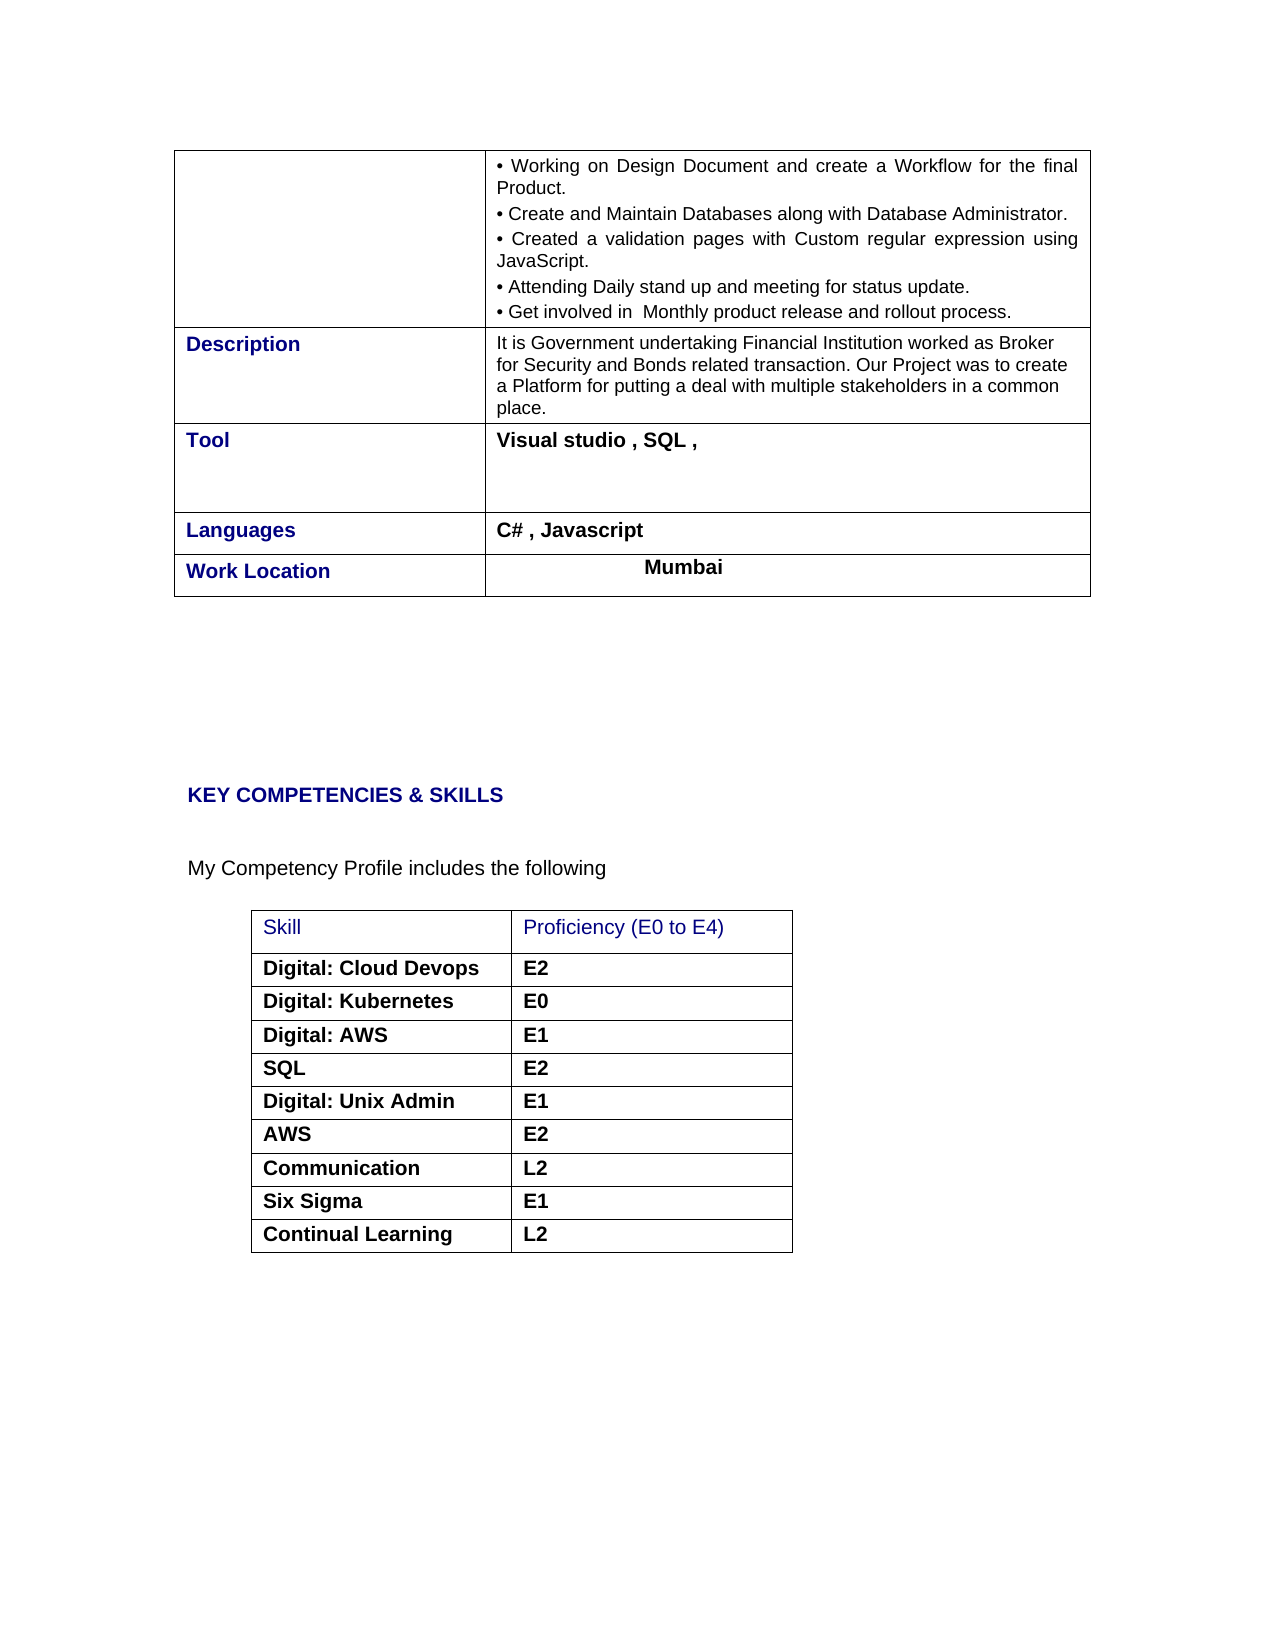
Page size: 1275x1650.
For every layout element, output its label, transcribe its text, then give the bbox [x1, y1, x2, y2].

table_cell AWS [252, 1120, 511, 1152]
table_cell Digital: Kubernetes [252, 987, 511, 1019]
table_cell • Working on Design Document and create a Workflow for the final Product. • Create and Maintain Databases along with Database Administrator. • Created a validation pages with Custom regular expression using JavaScript. • Attending Daily stand up and meeting for status update. • Get involved in Monthly product release and rollout process. [486, 151, 1090, 327]
table_cell E0 [512, 987, 792, 1019]
table_cell Six Sigma [252, 1187, 511, 1219]
table_cell Mumbai [486, 555, 1090, 596]
table_cell E1 [512, 1187, 792, 1219]
table_cell Communication [252, 1154, 511, 1186]
table_cell Continual Learning [252, 1220, 511, 1252]
table_cell E2 [512, 954, 792, 986]
table_cell SQL [252, 1054, 511, 1086]
table_cell Digital: Unix Admin [252, 1087, 511, 1119]
table_cell Visual studio , SQL , [486, 424, 1090, 512]
table_cell Languages [175, 513, 485, 554]
table_cell [175, 151, 485, 327]
table_cell E1 [512, 1021, 792, 1053]
table_cell It is Government undertaking Financial Institution worked as Broker for Security and Bonds related transaction. Our Project was to create a Platform for putting a deal with multiple stakeholders in a common place. [486, 328, 1090, 423]
table_cell Description [175, 328, 485, 423]
table_cell Digital: AWS [252, 1021, 511, 1053]
table_cell E2 [512, 1120, 792, 1152]
table_header Skill [252, 911, 511, 953]
table_cell C# , Javascript [486, 513, 1090, 554]
table_cell Tool [175, 424, 485, 512]
text KEY COMPETENCIES & SKILLS [187, 783, 1087, 807]
table_header Proficiency (E0 to E4) [512, 911, 792, 953]
table_cell L2 [512, 1154, 792, 1186]
table_cell L2 [512, 1220, 792, 1252]
table_cell E1 [512, 1087, 792, 1119]
table_cell E2 [512, 1054, 792, 1086]
table_cell Digital: Cloud Devops [252, 954, 511, 986]
text My Competency Profile includes the following [187, 856, 1087, 880]
table_cell Work Location [175, 555, 485, 596]
